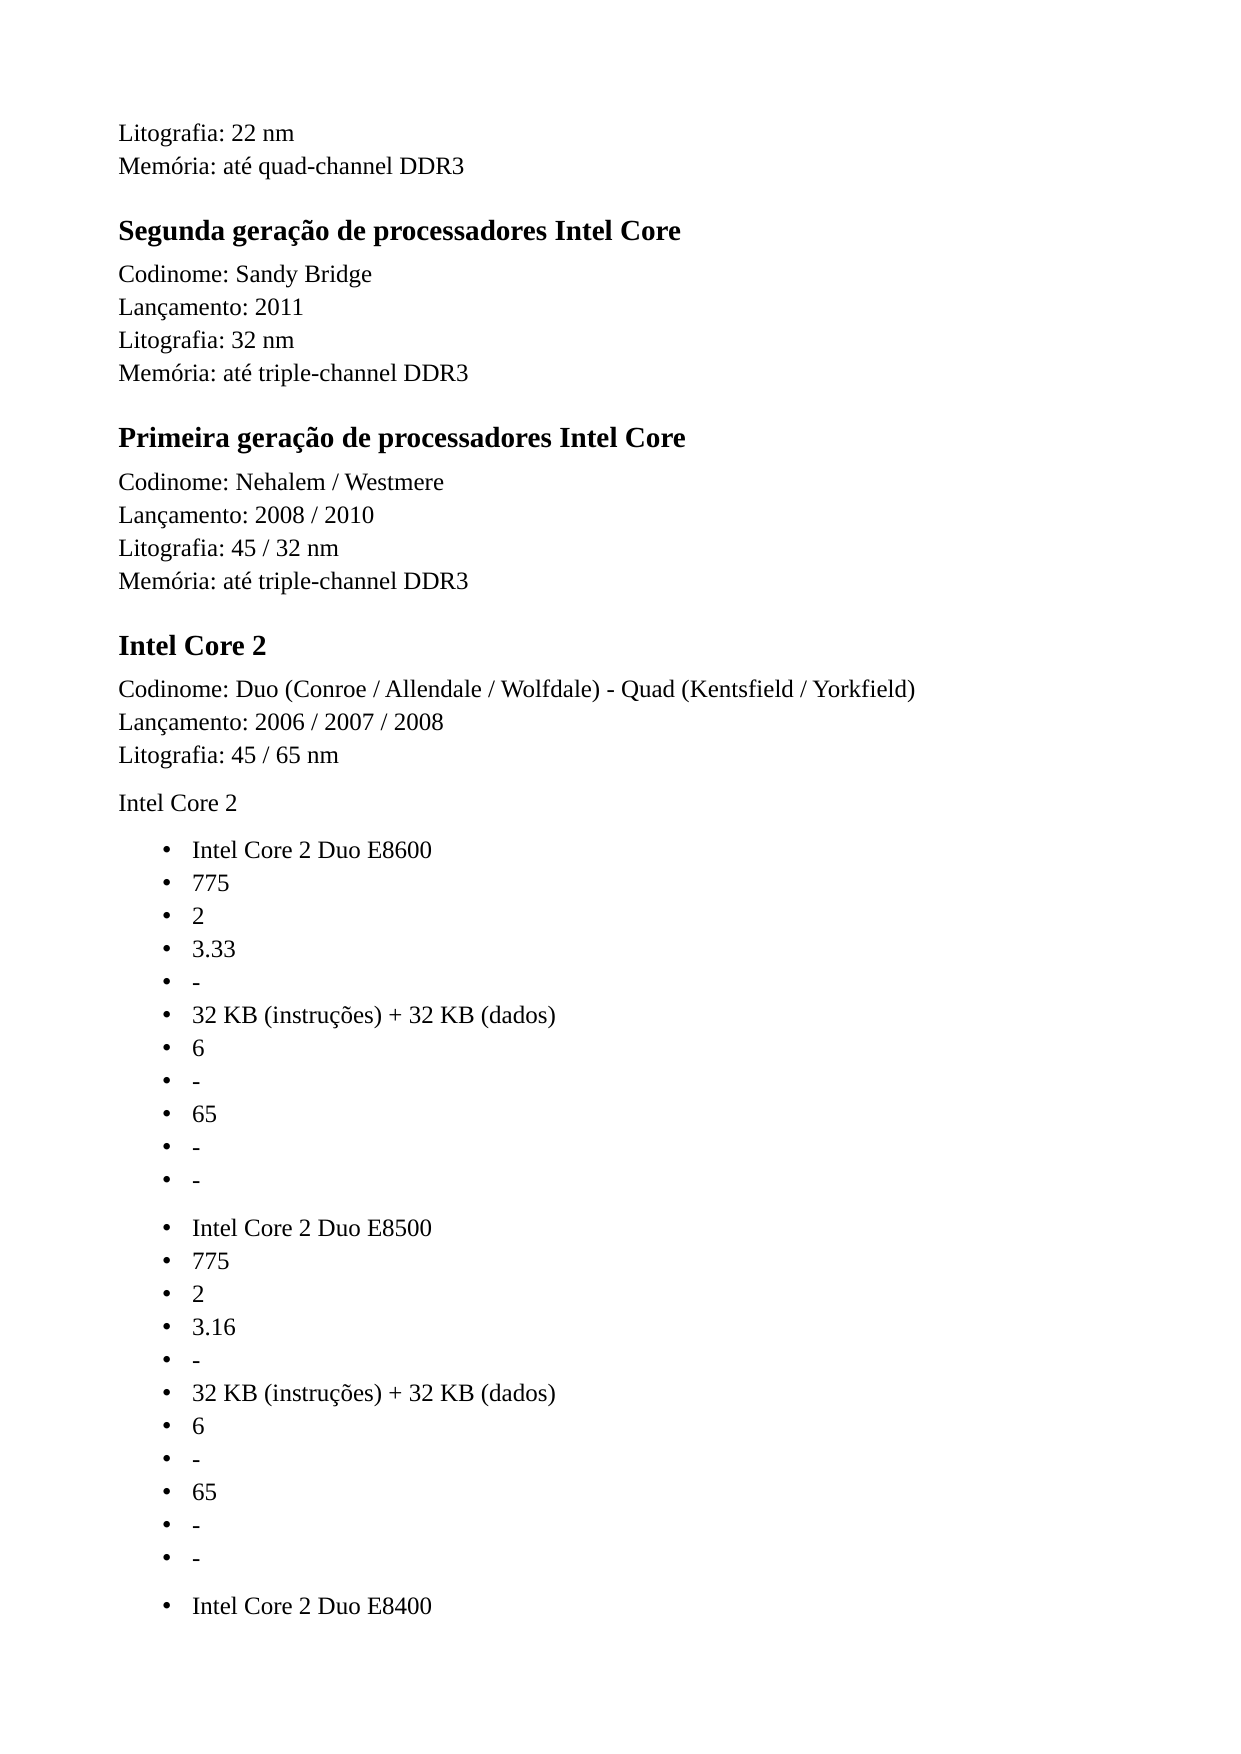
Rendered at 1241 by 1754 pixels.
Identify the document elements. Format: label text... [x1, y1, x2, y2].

list Intel Core 2 Duo E8500 [162, 1213, 1122, 1242]
list 65 [162, 1099, 1122, 1128]
list - [162, 1510, 1122, 1539]
list 65 [162, 1477, 1122, 1506]
list 32 KB (instruções) + 32 KB (dados) [162, 1000, 1122, 1029]
list 775 [162, 1246, 1122, 1275]
subtitle Intel Core 2 [118, 628, 1122, 661]
list 775 [162, 868, 1122, 897]
text Codinome: Nehalem / Westmere Lançamento: 2008 / 2010 Litografia: 45 / 32 nm Memória: até triple-channel DDR3 [118, 467, 1122, 594]
list - [162, 967, 1122, 996]
list - [162, 1543, 1122, 1572]
text Litografia: 22 nm Memória: até quad-channel DDR3 [118, 118, 1122, 180]
text Intel Core 2 [118, 788, 1122, 816]
list - [162, 1132, 1122, 1161]
text Codinome: Duo (Conroe / Allendale / Wolfdale) - Quad (Kentsfield / Yorkfield) Lançamento: 2006 / 2007 / 2008 Litografia: 45 / 65 nm [118, 674, 1122, 769]
list - [162, 1345, 1122, 1374]
subtitle Segunda geração de processadores Intel Core [118, 213, 1122, 247]
list 3.33 [162, 934, 1122, 963]
list - [162, 1066, 1122, 1095]
list 32 KB (instruções) + 32 KB (dados) [162, 1378, 1122, 1407]
list - [162, 1444, 1122, 1473]
list 2 [162, 901, 1122, 930]
list 6 [162, 1033, 1122, 1062]
list 3.16 [162, 1312, 1122, 1341]
list Intel Core 2 Duo E8600 [162, 835, 1122, 864]
list 2 [162, 1279, 1122, 1308]
list Intel Core 2 Duo E8400 [162, 1591, 1122, 1619]
list - [162, 1165, 1122, 1194]
list 6 [162, 1411, 1122, 1440]
text Codinome: Sandy Bridge Lançamento: 2011 Litografia: 32 nm Memória: até triple-channel DDR3 [118, 259, 1122, 387]
subtitle Primeira geração de processadores Intel Core [118, 421, 1122, 454]
